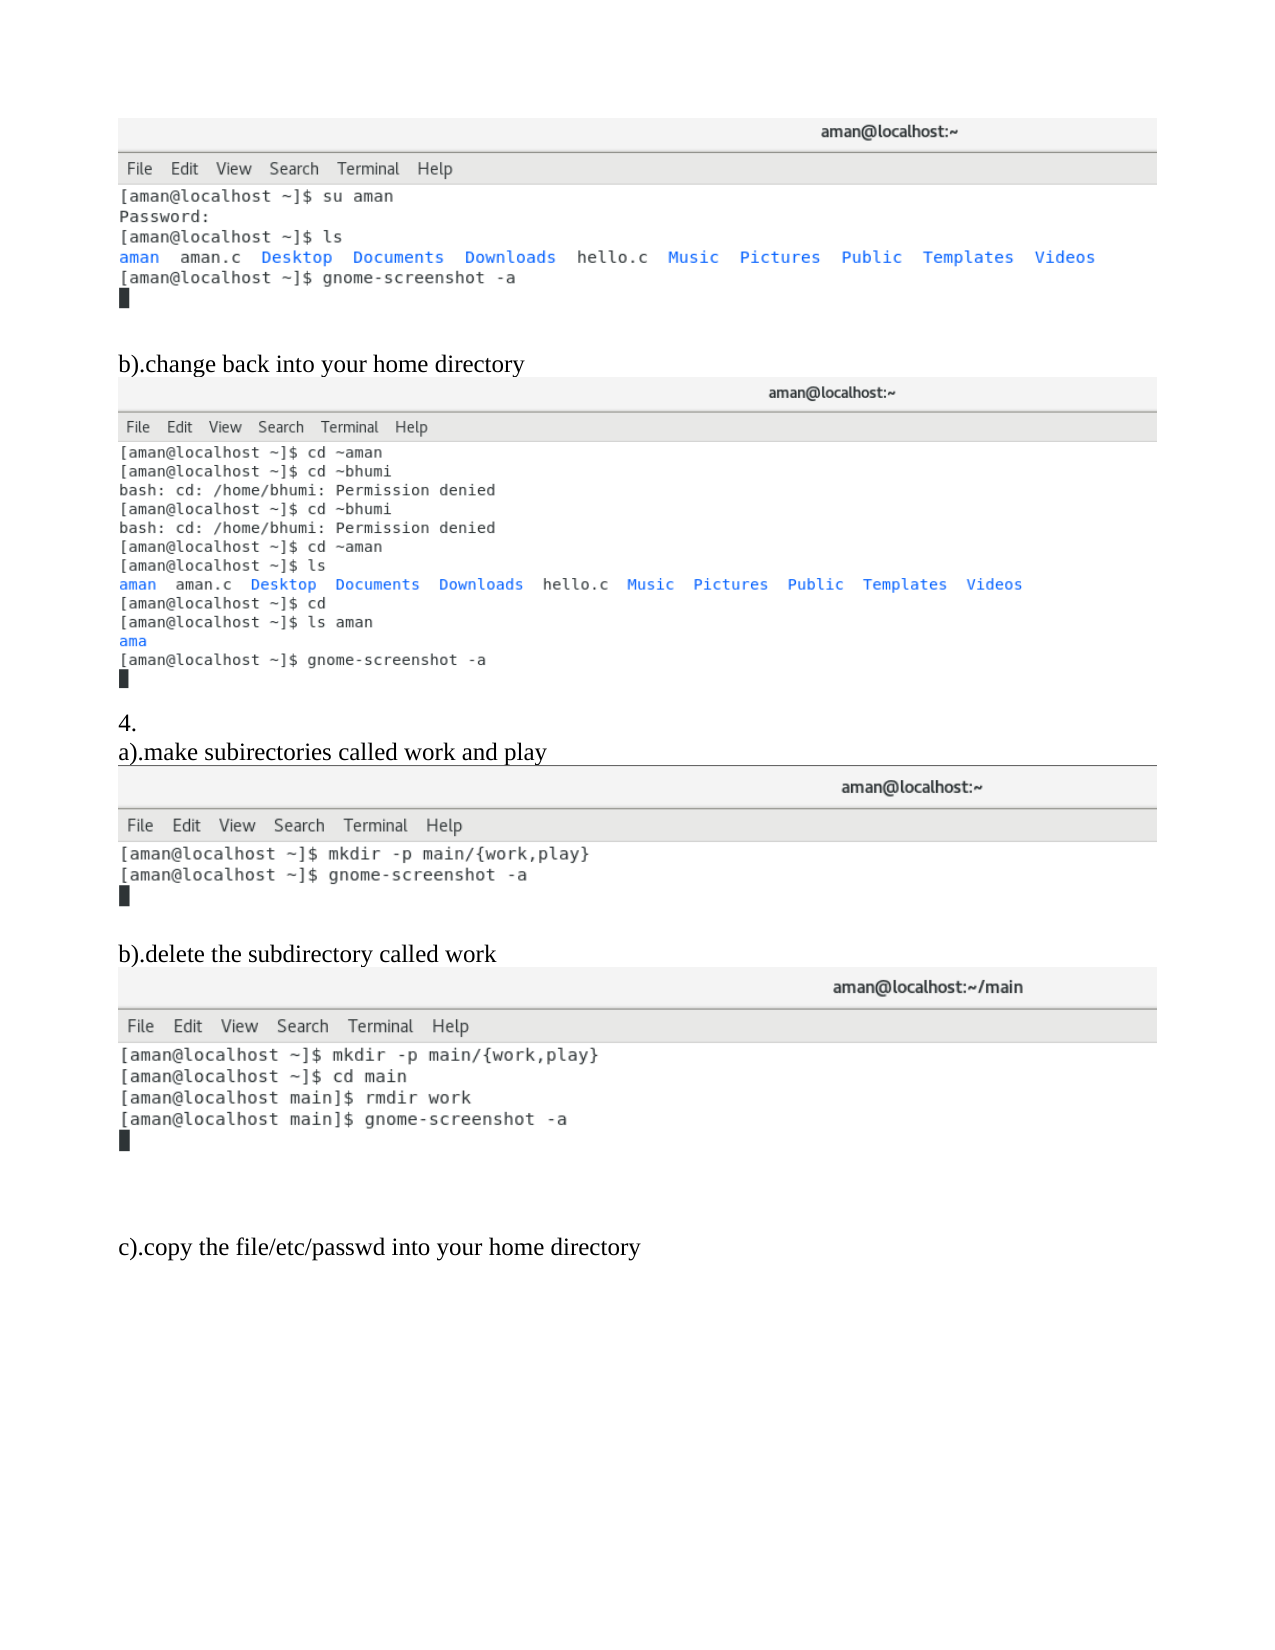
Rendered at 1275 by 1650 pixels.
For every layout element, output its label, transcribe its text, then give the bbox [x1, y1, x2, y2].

picture [118, 967, 1157, 1232]
text 4. [118, 708, 1157, 737]
picture [118, 118, 1157, 349]
text c).copy the file/etc/passwd into your home directory [118, 1232, 1157, 1261]
text b).delete the subdirectory called work [118, 939, 1157, 967]
picture [118, 765, 1157, 939]
text b).change back into your home directory [118, 349, 1157, 377]
picture [118, 377, 1157, 708]
text a).make subirectories called work and play [118, 737, 1157, 765]
